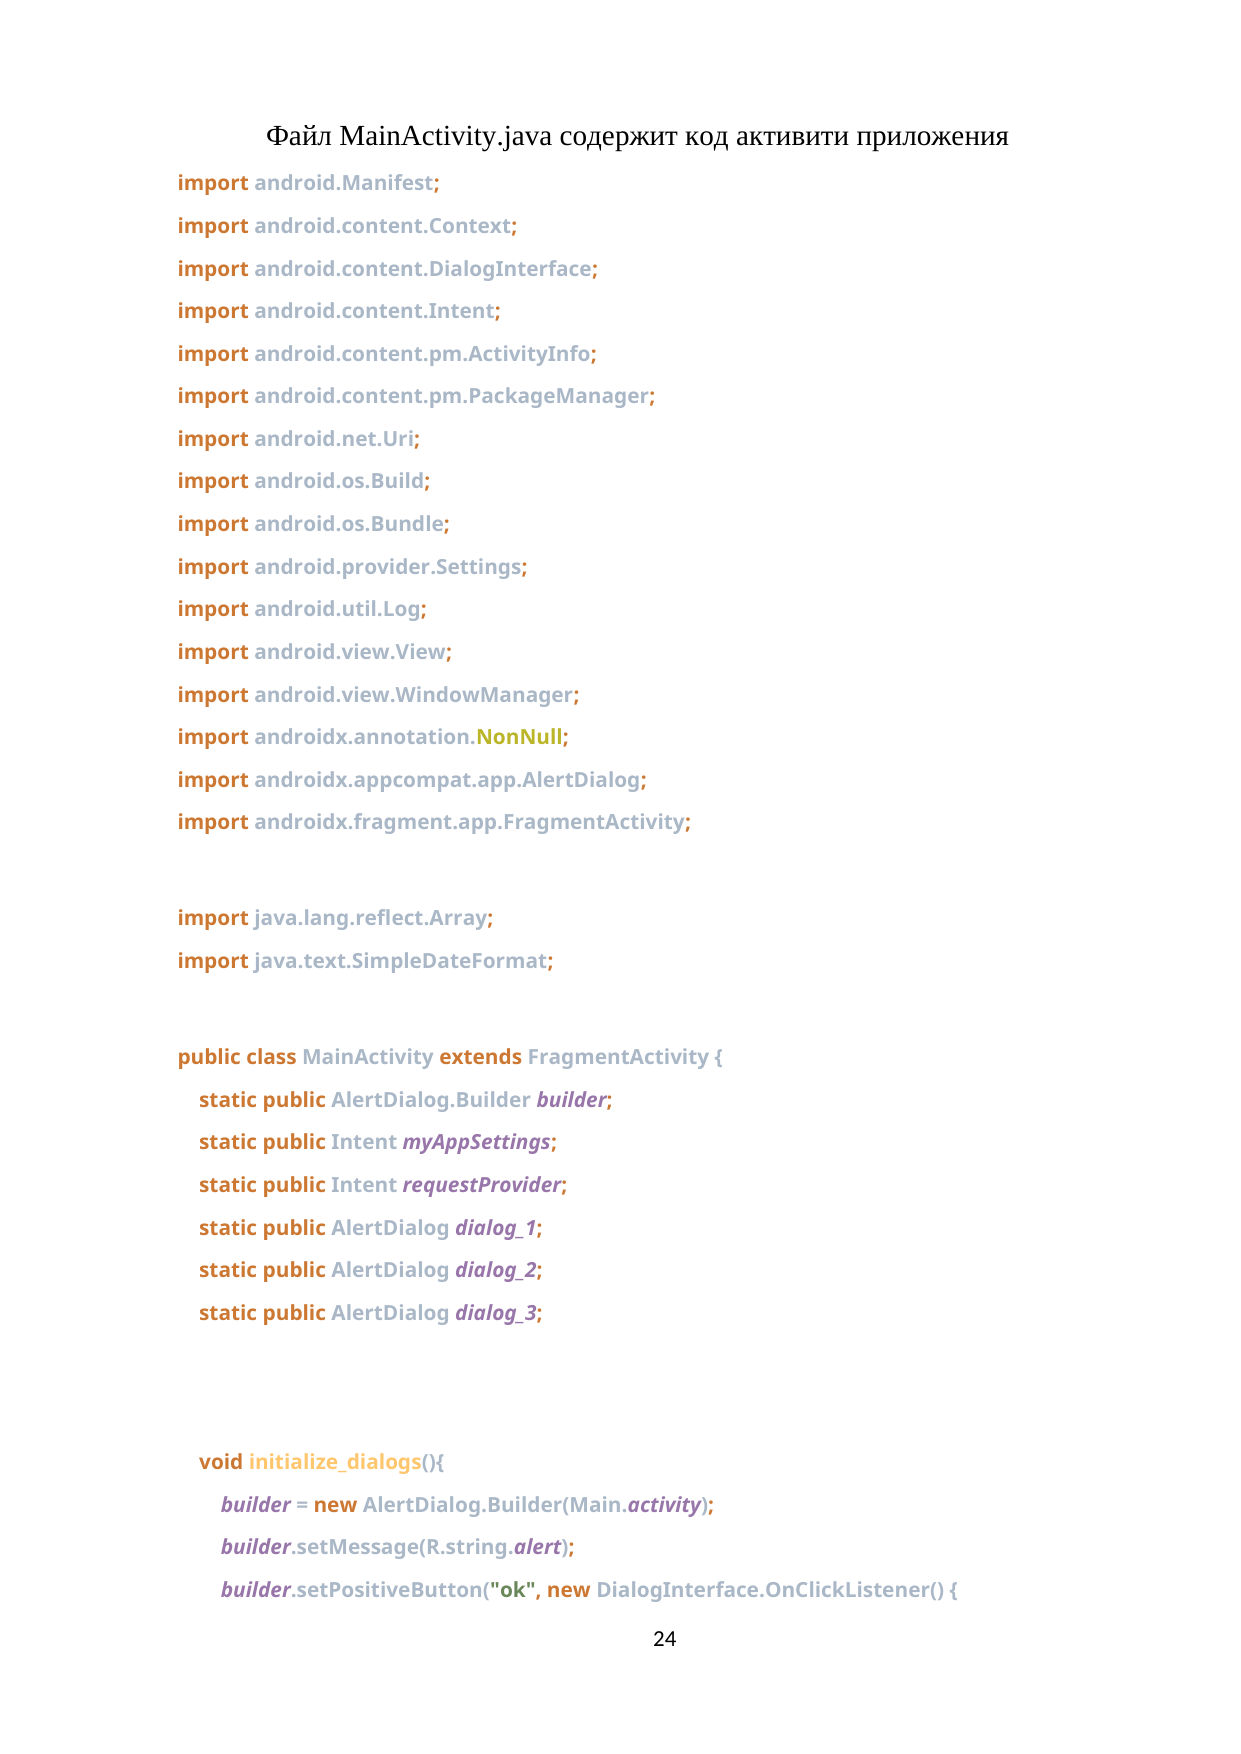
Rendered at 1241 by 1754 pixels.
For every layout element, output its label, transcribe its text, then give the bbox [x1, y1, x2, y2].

text Файл MainActivity.java содержит код активити приложения [177, 118, 1152, 152]
text import android.Manifest; import android.content.Context; import android.content.DialogInterface; import android.content.Intent; import android.content.pm.ActivityInfo; import android.content.pm.PackageManager; import android.net.Uri; import android.os.Build; import android.os.Bundle; import android.provider.Settings; import android.util.Log; import android.view.View; import android.view.WindowManager; import androidx.annotation.NonNull; import androidx.appcompat.app.AlertDialog; import androidx.fragment.app.FragmentActivity; import java.lang.reflect.Array; import java.text.SimpleDateFormat; public class MainActivity extends FragmentActivity { static public AlertDialog.Builder builder; static public Intent myAppSettings; static public Intent requestProvider; static public AlertDialog dialog_1; static public AlertDialog dialog_2; static public AlertDialog dialog_3; void initialize_dialogs(){ builder = new AlertDialog.Builder(Main.activity); builder.setMessage(R.string.alert); builder.setPositiveButton("ok", new DialogInterface.OnClickListener() { [177, 168, 1152, 1603]
